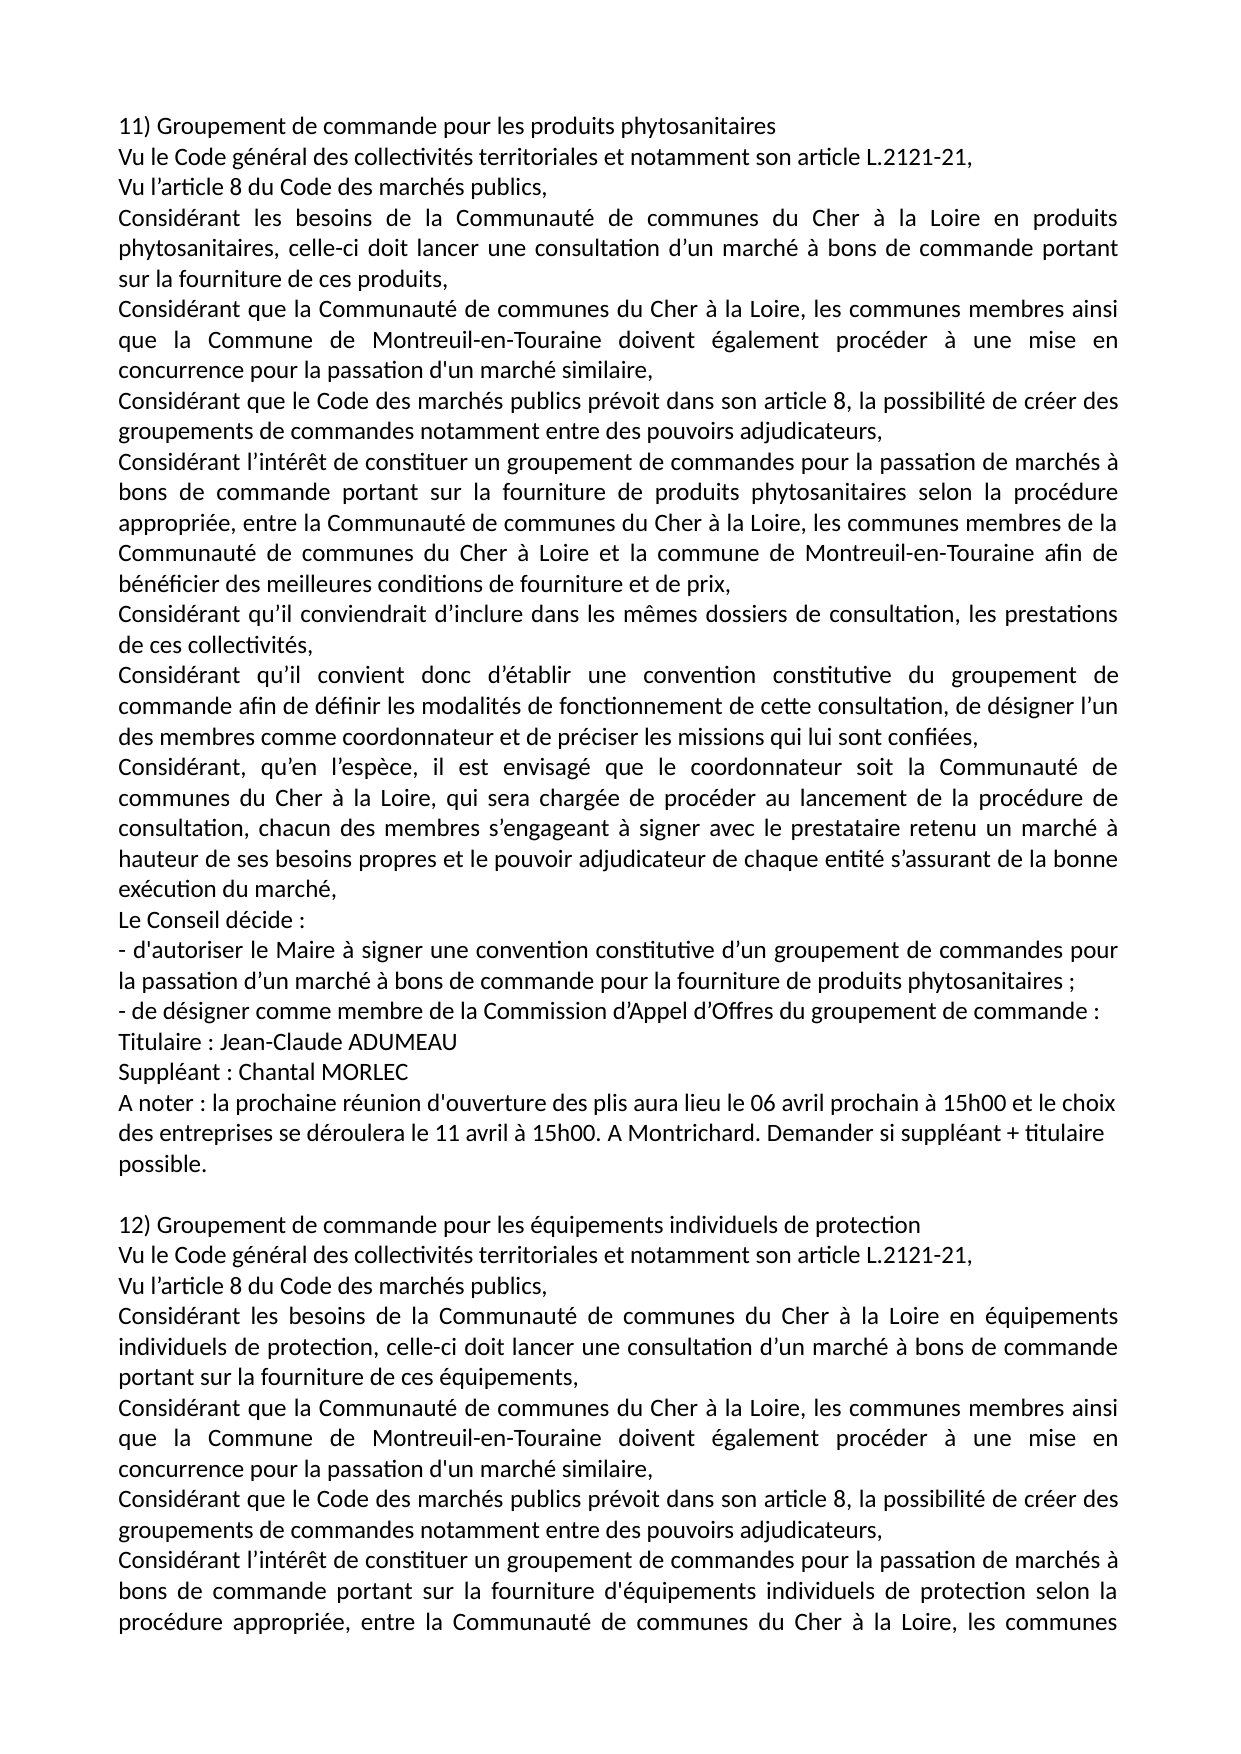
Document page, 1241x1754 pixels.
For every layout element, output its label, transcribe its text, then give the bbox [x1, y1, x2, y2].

text Vu l’article 8 du Code des marchés publics, [118, 171, 1120, 202]
text Considérant que le Code des marchés publics prévoit dans son article 8, la possibilité de créer des groupements de commandes notamment entre des pouvoirs adjudicateurs, [118, 385, 1120, 446]
text Titulaire : Jean-Claude ADUMEAU [118, 1026, 1120, 1056]
text Considérant qu’il convient donc d’établir une convention constitutive du groupement de commande afin de définir les modalités de fonctionnement de cette consultation, de désigner l’un des membres comme coordonnateur et de préciser les missions qui lui sont confiées, [118, 659, 1120, 751]
text Vu le Code général des collectivités territoriales et notamment son article L.2121-21, [118, 1239, 1120, 1270]
text Le Conseil décide : [118, 904, 1120, 934]
text Considérant les besoins de la Communauté de communes du Cher à la Loire en équipements individuels de protection, celle-ci doit lancer une consultation d’un marché à bons de commande portant sur la fourniture de ces équipements, [118, 1301, 1120, 1392]
text Considérant les besoins de la Communauté de communes du Cher à la Loire en produits phytosanitaires, celle-ci doit lancer une consultation d’un marché à bons de commande portant sur la fourniture de ces produits, [118, 202, 1120, 293]
text Considérant l’intérêt de constituer un groupement de commandes pour la passation de marchés à bons de commande portant sur la fourniture d'équipements individuels de protection selon la procédure appropriée, entre la Communauté de communes du Cher à la Loire, les communes [118, 1545, 1120, 1636]
text Vu le Code général des collectivités territoriales et notamment son article L.2121-21, [118, 141, 1120, 171]
text Considérant, qu’en l’espèce, il est envisagé que le coordonnateur soit la Communauté de communes du Cher à la Loire, qui sera chargée de procéder au lancement de la procédure de consultation, chacun des membres s’engageant à signer avec le prestataire retenu un marché à hauteur de ses besoins propres et le pouvoir adjudicateur de chaque entité s’assurant de la bonne exécution du marché, [118, 751, 1120, 904]
text A noter : la prochaine réunion d'ouverture des plis aura lieu le 06 avril prochain à 15h00 et le choix des entreprises se déroulera le 11 avril à 15h00. A Montrichard. Demander si suppléant + titulaire possible. [118, 1087, 1120, 1178]
text 12) Groupement de commande pour les équipements individuels de protection [118, 1209, 1120, 1239]
text - de désigner comme membre de la Commission d’Appel d’Offres du groupement de commande : [118, 995, 1120, 1026]
text Considérant que la Communauté de communes du Cher à la Loire, les communes membres ainsi que la Commune de Montreuil-en-Touraine doivent également procéder à une mise en concurrence pour la passation d'un marché similaire, [118, 293, 1120, 385]
text - d'autoriser le Maire à signer une convention constitutive d’un groupement de commandes pour la passation d’un marché à bons de commande pour la fourniture de produits phytosanitaires ; [118, 934, 1120, 995]
text Considérant que la Communauté de communes du Cher à la Loire, les communes membres ainsi que la Commune de Montreuil-en-Touraine doivent également procéder à une mise en concurrence pour la passation d'un marché similaire, [118, 1392, 1120, 1484]
text Vu l’article 8 du Code des marchés publics, [118, 1270, 1120, 1301]
text Considérant l’intérêt de constituer un groupement de commandes pour la passation de marchés à bons de commande portant sur la fourniture de produits phytosanitaires selon la procédure appropriée, entre la Communauté de communes du Cher à la Loire, les communes membres de la Communauté de communes du Cher à Loire et la commune de Montreuil-en-Touraine afin de bénéficier des meilleures conditions de fourniture et de prix, [118, 446, 1120, 598]
text Suppléant : Chantal MORLEC [118, 1056, 1120, 1087]
text 11) Groupement de commande pour les produits phytosanitaires [118, 110, 1120, 141]
text Considérant qu’il conviendrait d’inclure dans les mêmes dossiers de consultation, les prestations de ces collectivités, [118, 598, 1120, 659]
text Considérant que le Code des marchés publics prévoit dans son article 8, la possibilité de créer des groupements de commandes notamment entre des pouvoirs adjudicateurs, [118, 1484, 1120, 1545]
